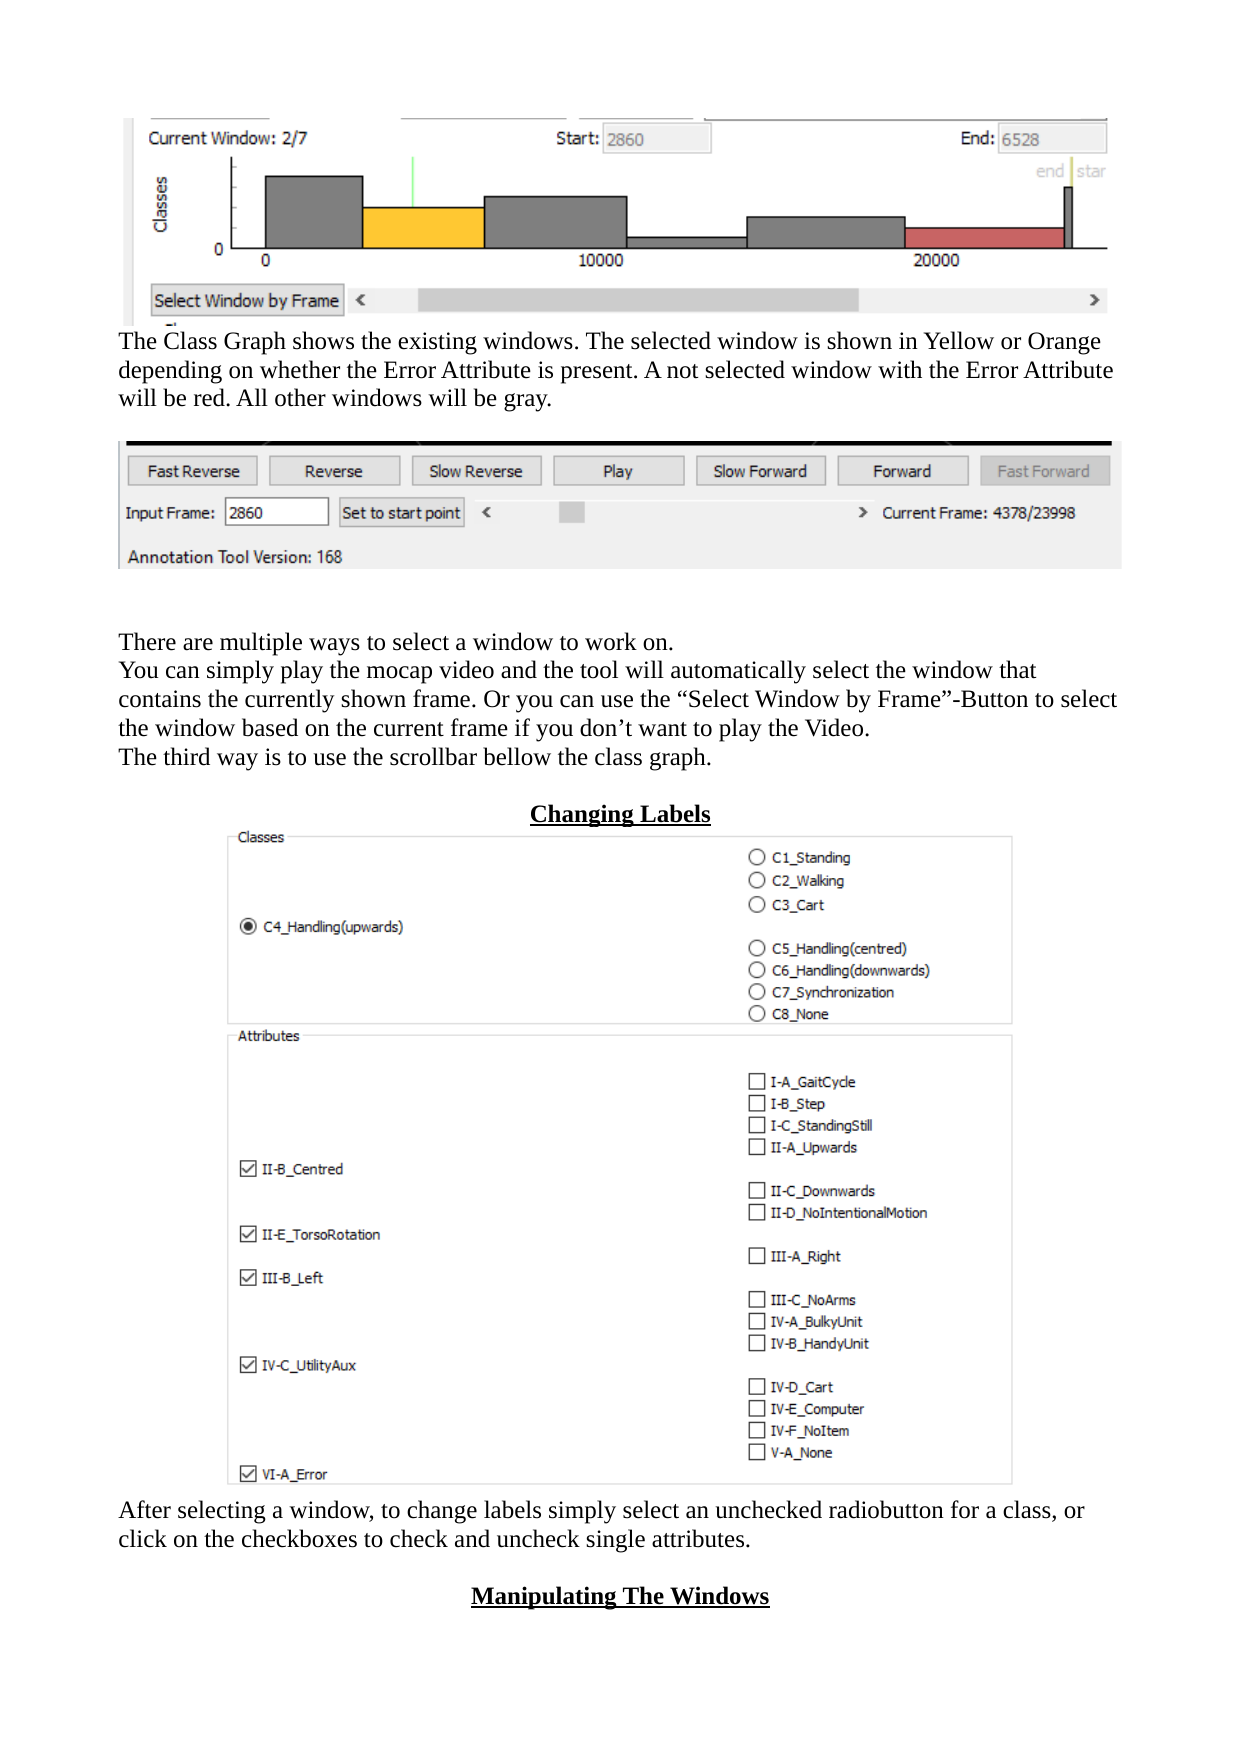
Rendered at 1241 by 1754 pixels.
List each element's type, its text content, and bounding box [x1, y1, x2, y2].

text The third way is to use the scrollbar bellow the class graph. [118, 742, 1122, 770]
text Manipulating The Windows [118, 1581, 1122, 1610]
text After selecting a window, to change labels simply select an unchecked radiobutton for a class, or click on the checkboxes to check and uncheck single attributes. [118, 1495, 1122, 1552]
text The Class Graph shows the existing windows. The selected window is shown in Yellow or Orange depending on whether the Error Attribute is present. A not selected window with the Error Attribute will be red. All other windows will be gray. [118, 326, 1122, 412]
text There are multiple ways to select a window to work on. [118, 627, 1122, 655]
text You can simply play the mocap video and the tool will automatically select the window that contains the currently shown frame. Or you can use the “Select Window by Frame”-Button to select the window based on the current frame if you don’t want to play the Video. [118, 655, 1122, 742]
text Changing Labels [118, 799, 1122, 828]
